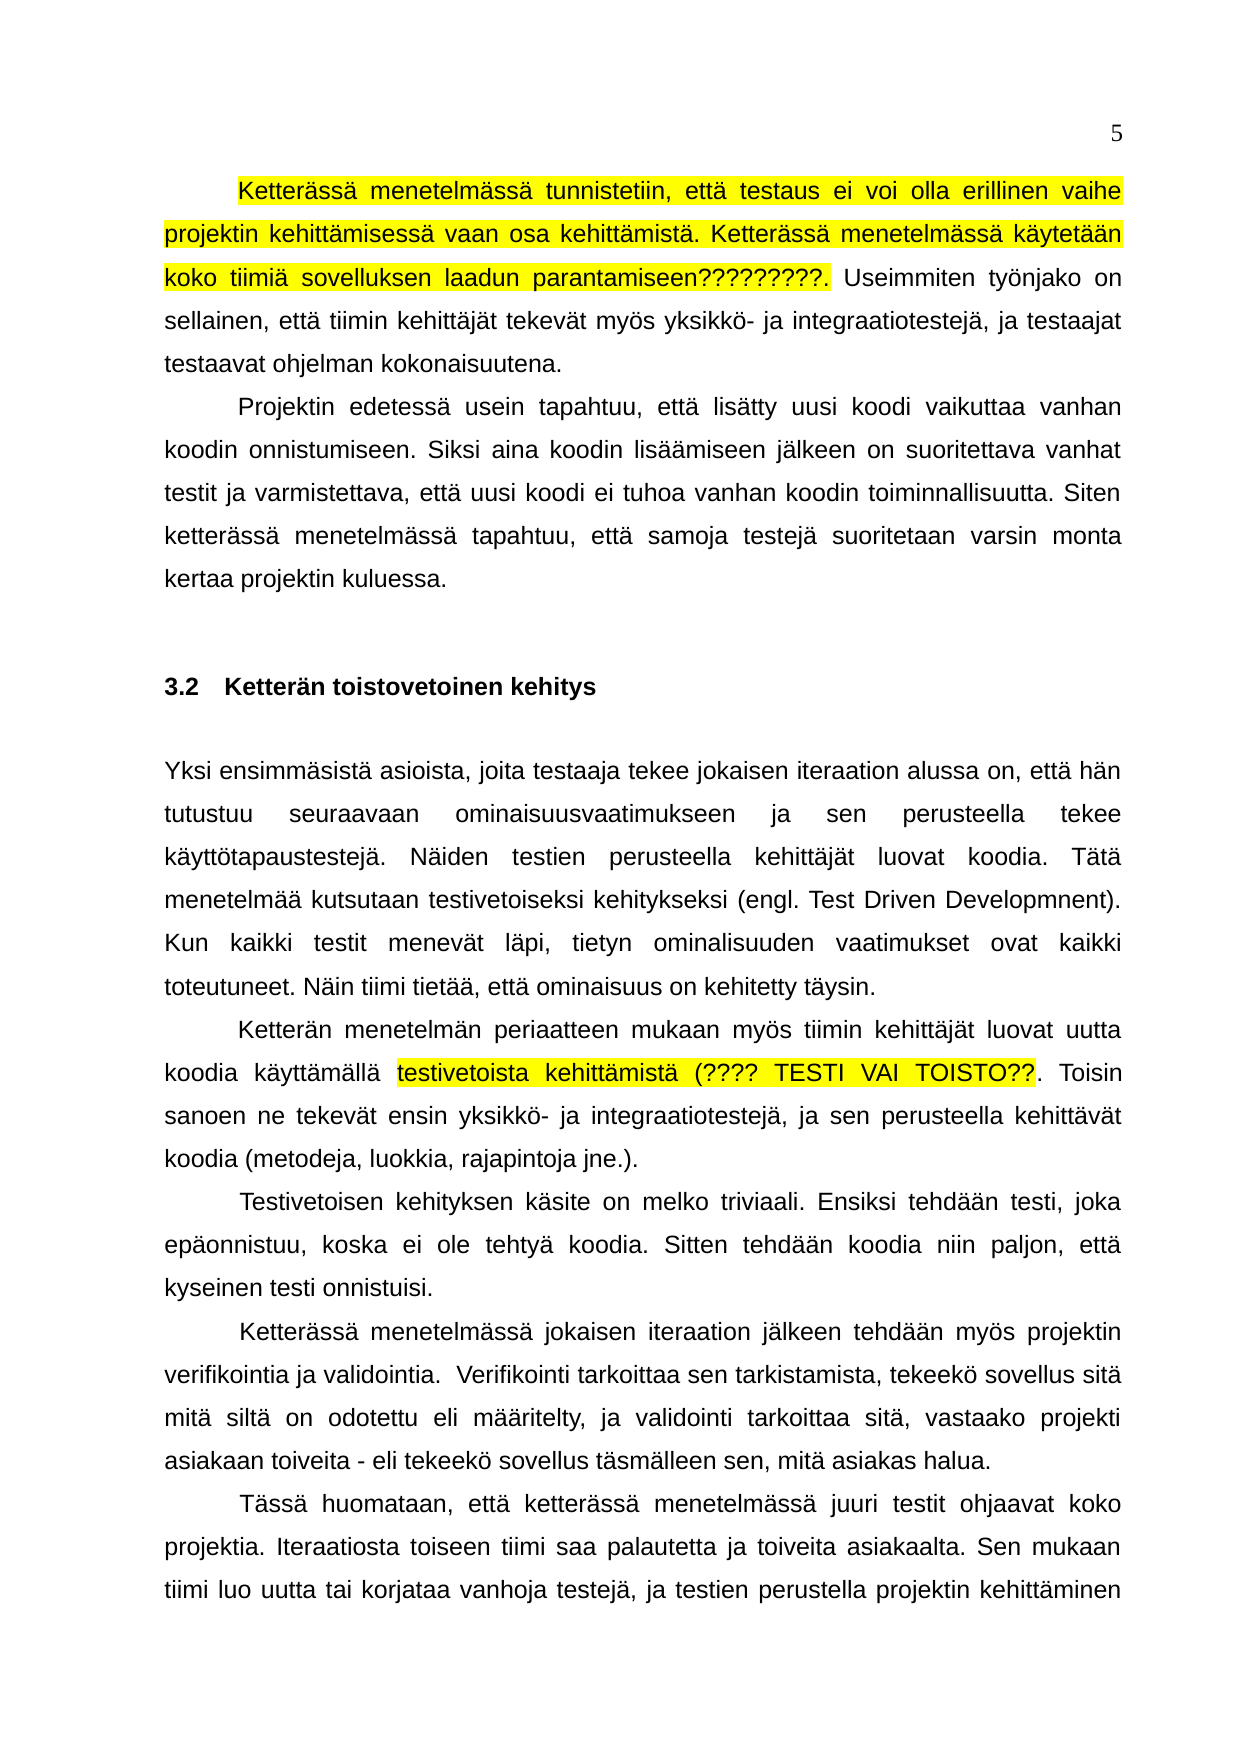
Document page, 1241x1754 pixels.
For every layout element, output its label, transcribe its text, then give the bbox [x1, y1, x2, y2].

subtitle Ketterän toistovetoinen kehitys [164, 672, 1123, 700]
text Ketterässä menetelmässä jokaisen iteraation jälkeen tehdään myös projektin verifikointia ja validointia. Verifikointi tarkoittaa sen tarkistamista, tekeekö sovellus sitä mitä siltä on odotettu eli määritelty, ja validointi tarkoittaa sitä, vastaako projekti asiakaan toiveita - eli tekeekö sovellus täsmälleen sen, mitä asiakas halua. [164, 1317, 1123, 1475]
text Ketterän menetelmän periaatteen mukaan myös tiimin kehittäjät luovat uutta koodia käyttämällä testivetoista kehittämistä (???? TESTI VAI TOISTO??. Toisin sanoen ne tekevät ensin yksikkö- ja integraatiotestejä, ja sen perusteella kehittävät koodia (metodeja, luokkia, rajapintoja jne.). [164, 1015, 1123, 1173]
text Projektin edetessä usein tapahtuu, että lisätty uusi koodi vaikuttaa vanhan koodin onnistumiseen. Siksi aina koodin lisäämiseen jälkeen on suoritettava vanhat testit ja varmistettava, että uusi koodi ei tuhoa vanhan koodin toiminnallisuutta. Siten ketterässä menetelmässä tapahtuu, että samoja testejä suoritetaan varsin monta kertaa projektin kuluessa. [164, 392, 1123, 593]
text Yksi ensimmäsistä asioista, joita testaaja tekee jokaisen iteraation alussa on, että hän tutustuu seuraavaan ominaisuusvaatimukseen ja sen perusteella tekee käyttötapaustestejä. Näiden testien perusteella kehittäjät luovat koodia. Tätä menetelmää kutsutaan testivetoiseksi kehitykseksi (engl. Test Driven Developmnent). Kun kaikki testit menevät läpi, tietyn ominalisuuden vaatimukset ovat kaikki toteutuneet. Näin tiimi tietää, että ominaisuus on kehitetty täysin. [164, 756, 1123, 1000]
text Ketterässä menetelmässä tunnistetiin, että testaus ei voi olla erillinen vaihe projektin kehittämisessä vaan osa kehittämistä. Ketterässä menetelmässä käytetään koko tiimiä sovelluksen laadun parantamiseen?????????. Useimmiten työnjako on sellainen, että tiimin kehittäjät tekevät myös yksikkö- ja integraatiotestejä, ja testaajat testaavat ohjelman kokonaisuutena. [164, 176, 1123, 378]
text Tässä huomataan, että ketterässä menetelmässä juuri testit ohjaavat koko projektia. Iteraatiosta toiseen tiimi saa palautetta ja toiveita asiakaalta. Sen mukaan tiimi luo uutta tai korjataa vanhoja testejä, ja testien perustella projektin kehittäminen [164, 1489, 1123, 1604]
text Testivetoisen kehityksen käsite on melko triviaali. Ensiksi tehdään testi, joka epäonnistuu, koska ei ole tehtyä koodia. Sitten tehdään koodia niin paljon, että kyseinen testi onnistuisi. [164, 1187, 1123, 1302]
